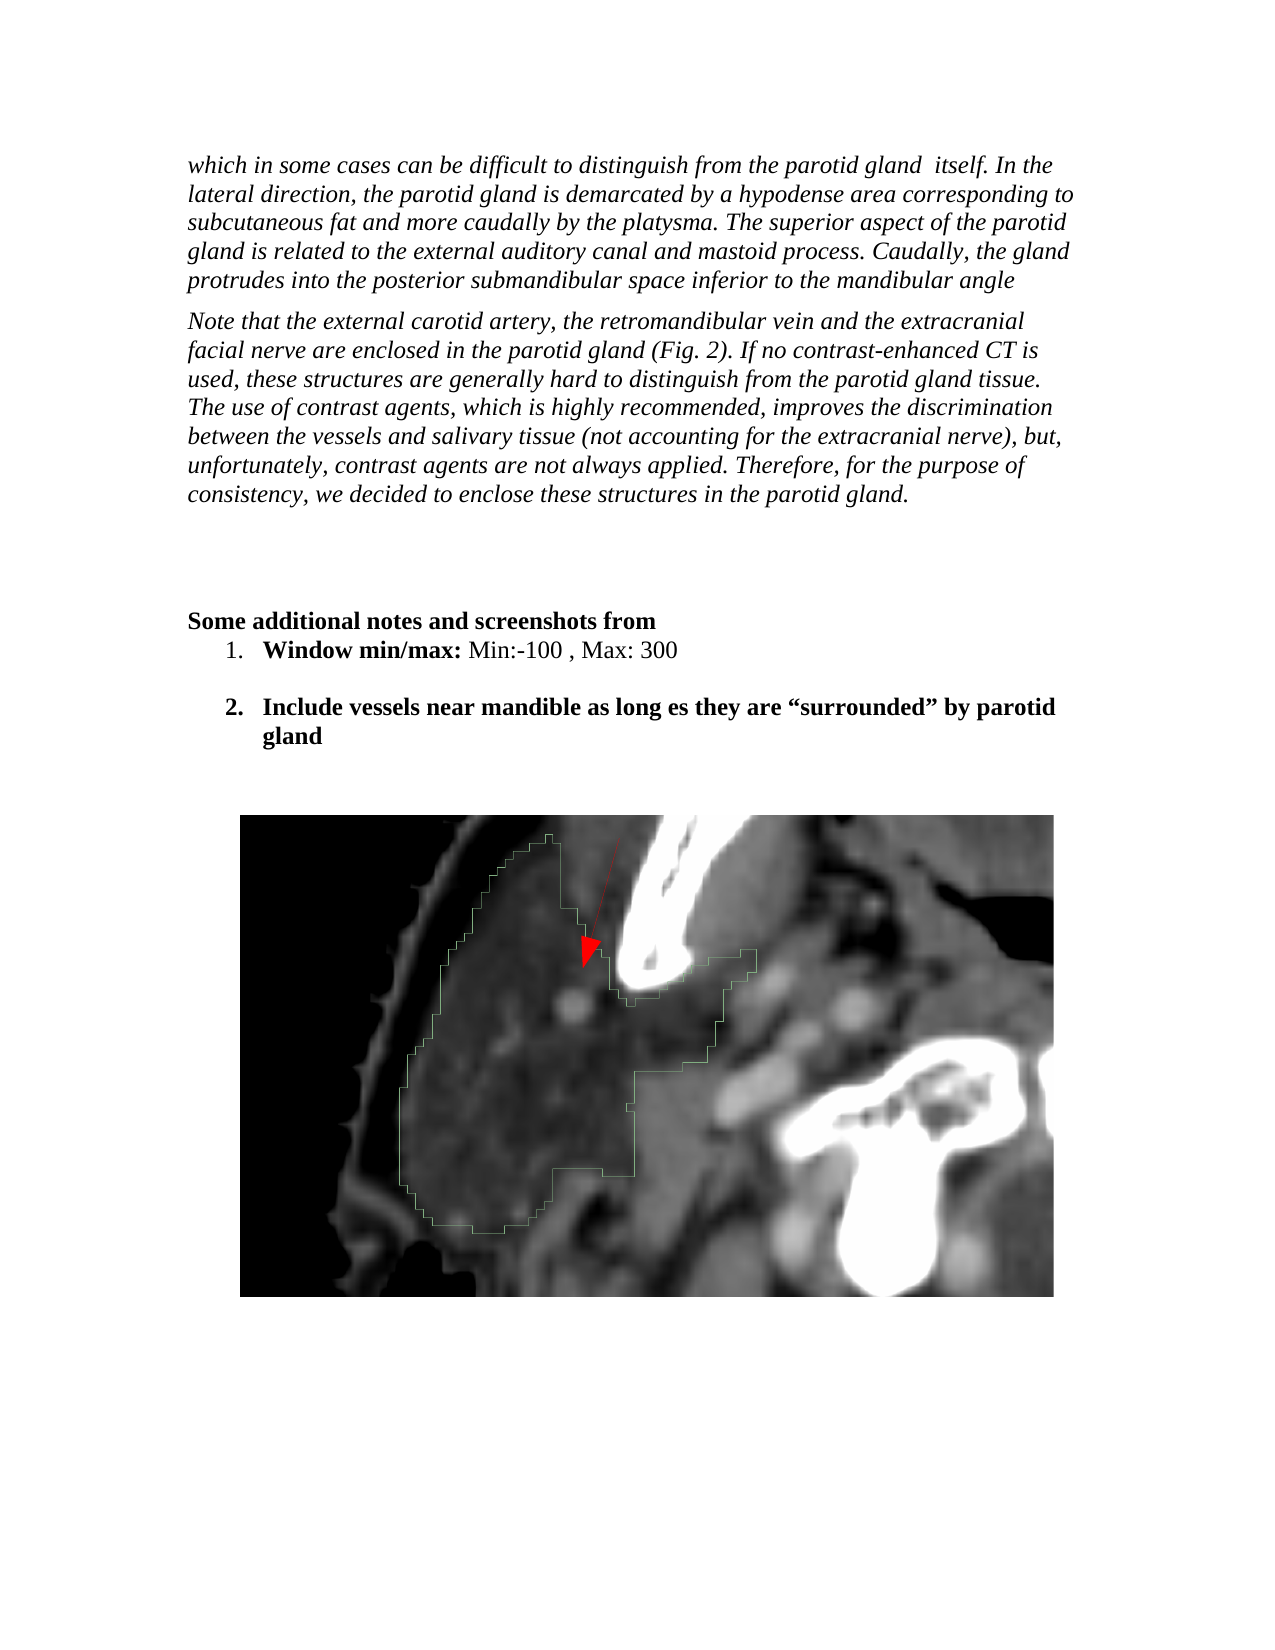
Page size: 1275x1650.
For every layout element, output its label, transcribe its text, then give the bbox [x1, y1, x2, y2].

text Note that the external carotid artery, the retromandibular vein and the extracranial facial nerve are enclosed in the parotid gland (Fig. 2). If no contrast-enhanced CT is used, these structures are generally hard to distinguish from the parotid gland tissue. The use of contrast agents, which is highly recommended, improves the discrimination between the vessels and salivary tissue (not accounting for the extracranial nerve), but, unfortunately, contrast agents are not always applied. Therefore, for the purpose of consistency, we decided to enclose these structures in the parotid gland. [187, 306, 1087, 507]
text which in some cases can be difficult to distinguish from the parotid gland itself. In the lateral direction, the parotid gland is demarcated by a hypodense area corresponding to subcutaneous fat and more caudally by the platysma. The superior aspect of the parotid gland is related to the external auditory canal and mastoid process. Caudally, the gland protrudes into the posterior submandibular space inferior to the mandibular angle [187, 150, 1087, 294]
text Some additional notes and screenshots from [187, 606, 1087, 635]
list Include vessels near mandible as long es they are “surrounded” by parotid gland [225, 692, 1087, 750]
list Window min/max: Min:-100 , Max: 300 [225, 635, 1087, 664]
